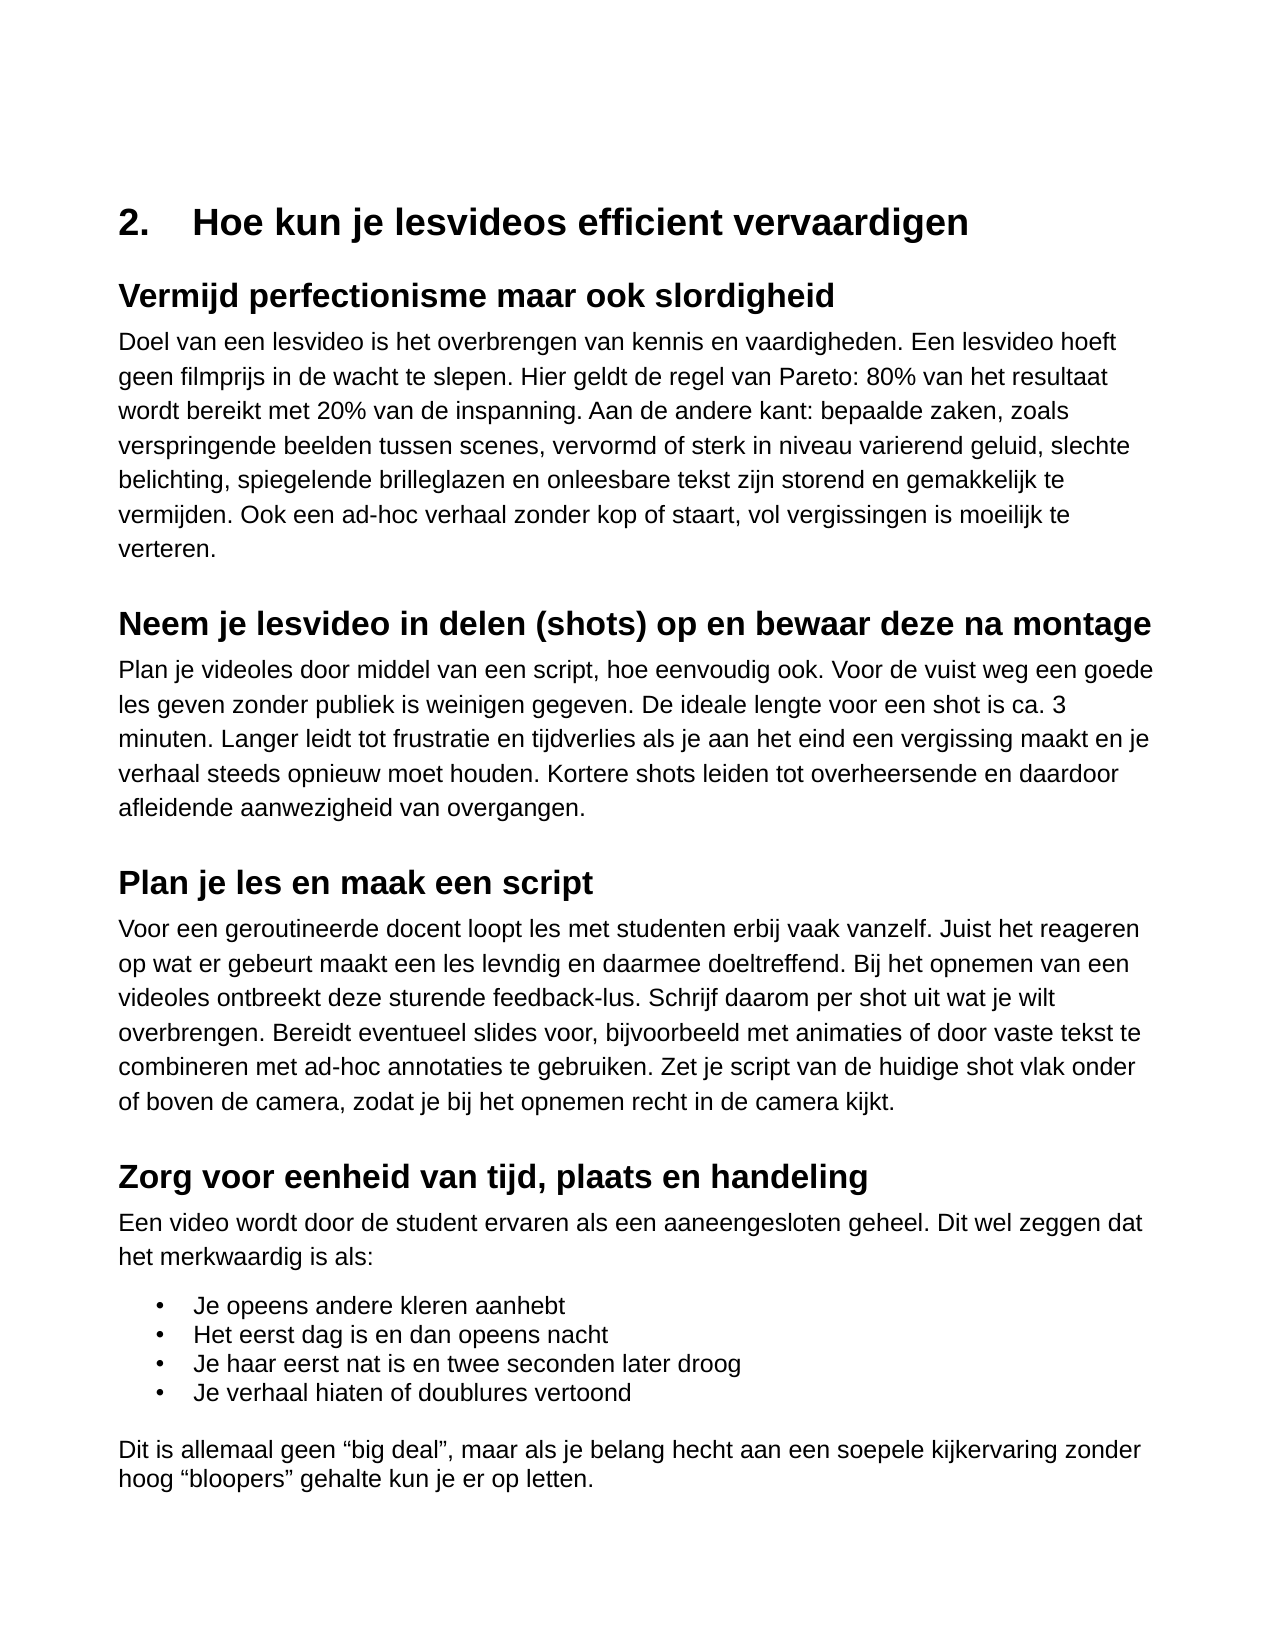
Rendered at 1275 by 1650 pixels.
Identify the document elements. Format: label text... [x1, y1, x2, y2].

subtitle Hoe kun je lesvideos efficient vervaardigen [118, 199, 1157, 243]
list Je verhaal hiaten of doublures vertoond [156, 1378, 1157, 1407]
subtitle Zorg voor eenheid van tijd, plaats en handeling [118, 1157, 1157, 1195]
text Dit is allemaal geen “big deal”, maar als je belang hecht aan een soepele kijkervaring zonder hoog “bloopers” gehalte kun je er op letten. [118, 1435, 1157, 1493]
text Een video wordt door de student ervaren als een aaneengesloten geheel. Dit wel zeggen dat het merkwaardig is als: [118, 1208, 1157, 1271]
subtitle Neem je lesvideo in delen (shots) op en bewaar deze na montage [118, 604, 1157, 643]
list Het eerst dag is en dan opeens nacht [156, 1320, 1157, 1349]
subtitle Vermijd perfectionisme maar ook slordigheid [118, 276, 1157, 315]
list Je opeens andere kleren aanhebt [156, 1291, 1157, 1320]
list Je haar eerst nat is en twee seconden later droog [156, 1349, 1157, 1378]
subtitle Plan je les en maak een script [118, 863, 1157, 902]
text Voor een geroutineerde docent loopt les met studenten erbij vaak vanzelf. Juist het reageren op wat er gebeurt maakt een les levndig en daarmee doeltreffend. Bij het opnemen van een videoles ontbreekt deze sturende feedback-lus. Schrijf daarom per shot uit wat je wilt overbrengen. Bereidt eventueel slides voor, bijvoorbeeld met animaties of door vaste tekst te combineren met ad-hoc annotaties te gebruiken. Zet je script van de huidige shot vlak onder of boven de camera, zodat je bij het opnemen recht in de camera kijkt. [118, 914, 1157, 1115]
text Doel van een lesvideo is het overbrengen van kennis en vaardigheden. Een lesvideo hoeft geen filmprijs in de wacht te slepen. Hier geldt de regel van Pareto: 80% van het resultaat wordt bereikt met 20% van de inspanning. Aan de andere kant: bepaalde zaken, zoals verspringende beelden tussen scenes, vervormd of sterk in niveau varierend geluid, slechte belichting, spiegelende brilleglazen en onleesbare tekst zijn storend en gemakkelijk te vermijden. Ook een ad-hoc verhaal zonder kop of staart, vol vergissingen is moeilijk te verteren. [118, 327, 1157, 563]
text Plan je videoles door middel van een script, hoe eenvoudig ook. Voor de vuist weg een goede les geven zonder publiek is weinigen gegeven. De ideale lengte voor een shot is ca. 3 minuten. Langer leidt tot frustratie en tijdverlies als je aan het eind een vergissing maakt en je verhaal steeds opnieuw moet houden. Kortere shots leiden tot overheersende en daardoor afleidende aanwezigheid van overgangen. [118, 655, 1157, 822]
